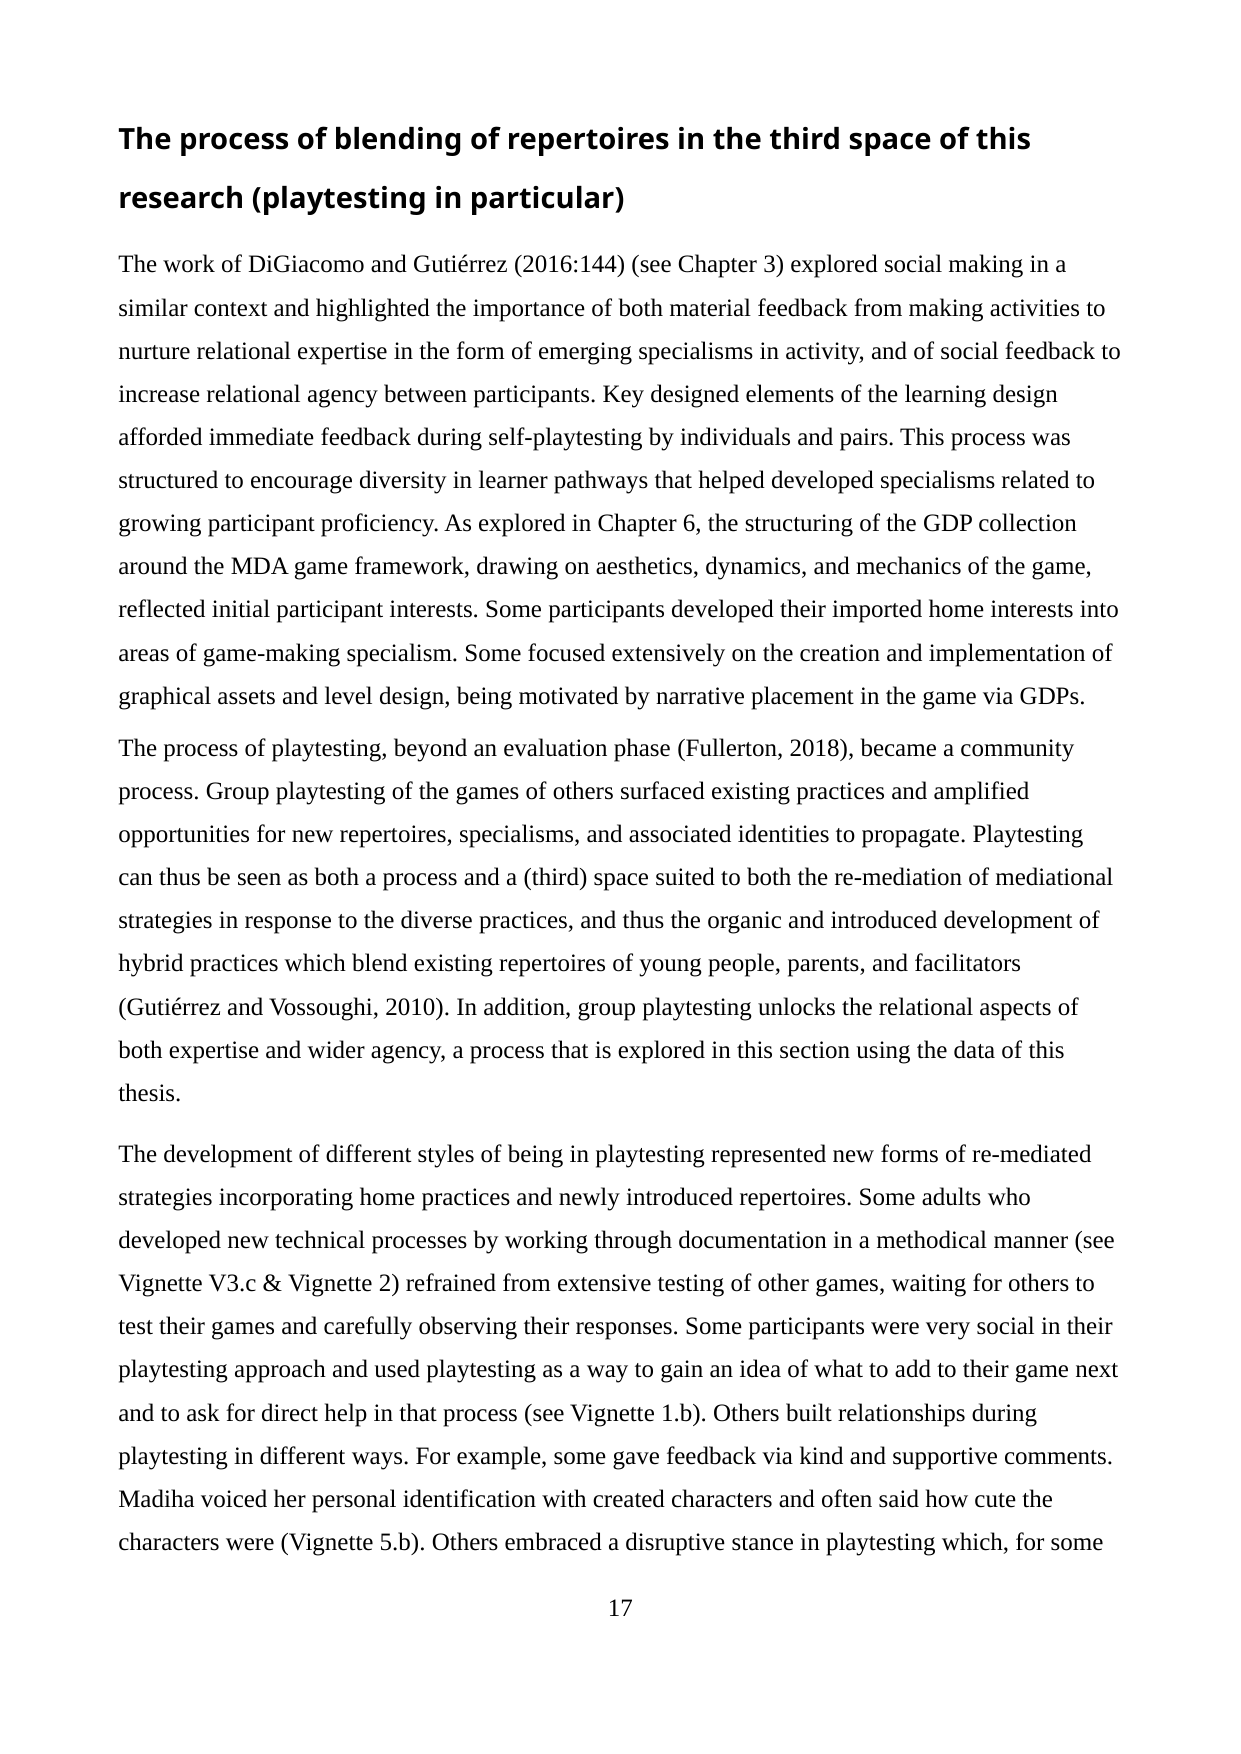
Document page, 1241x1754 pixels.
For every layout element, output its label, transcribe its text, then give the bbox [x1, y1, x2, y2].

subtitle The process of blending of repertoires in the third space of this research (playtesting in particular) [118, 118, 1122, 217]
text The development of different styles of being in playtesting represented new forms of re-mediated strategies incorporating home practices and newly introduced repertoires. Some adults who developed new technical processes by working through documentation in a methodical manner (see Vignette V3.c & Vignette 2) refrained from extensive testing of other games, waiting for others to test their games and carefully observing their responses. Some participants were very social in their playtesting approach and used playtesting as a way to gain an idea of what to add to their game next and to ask for direct help in that process (see Vignette 1.b). Others built relationships during playtesting in different ways. For example, some gave feedback via kind and supportive comments. Madiha voiced her personal identification with created characters and often said how cute the characters were (Vignette 5.b). Others embraced a disruptive stance in playtesting which, for some [118, 1139, 1122, 1556]
text The work of DiGiacomo and Gutiérrez (2016:144) (see Chapter 3) explored social making in a similar context and highlighted the importance of both material feedback from making activities to nurture relational expertise in the form of emerging specialisms in activity, and of social feedback to increase relational agency between participants. Key designed elements of the learning design afforded immediate feedback during self-playtesting by individuals and pairs. This process was structured to encourage diversity in learner pathways that helped developed specialisms related to growing participant proficiency. As explored in Chapter 6, the structuring of the GDP collection around the MDA game framework, drawing on aesthetics, dynamics, and mechanics of the game, reflected initial participant interests. Some participants developed their imported home interests into areas of game-making specialism. Some focused extensively on the creation and implementation of graphical assets and level design, being motivated by narrative placement in the game via GDPs. [118, 249, 1122, 709]
text The process of playtesting, beyond an evaluation phase (Fullerton, 2018), became a community process. Group playtesting of the games of others surfaced existing practices and amplified opportunities for new repertoires, specialisms, and associated identities to propagate. Playtesting can thus be seen as both a process and a (third) space suited to both the re-mediation of mediational strategies in response to the diverse practices, and thus the organic and introduced development of hybrid practices which blend existing repertoires of young people, parents, and facilitators (Gutiérrez and Vossoughi, 2010). In addition, group playtesting unlocks the relational aspects of both expertise and wider agency, a process that is explored in this section using the data of this thesis. [118, 733, 1122, 1107]
